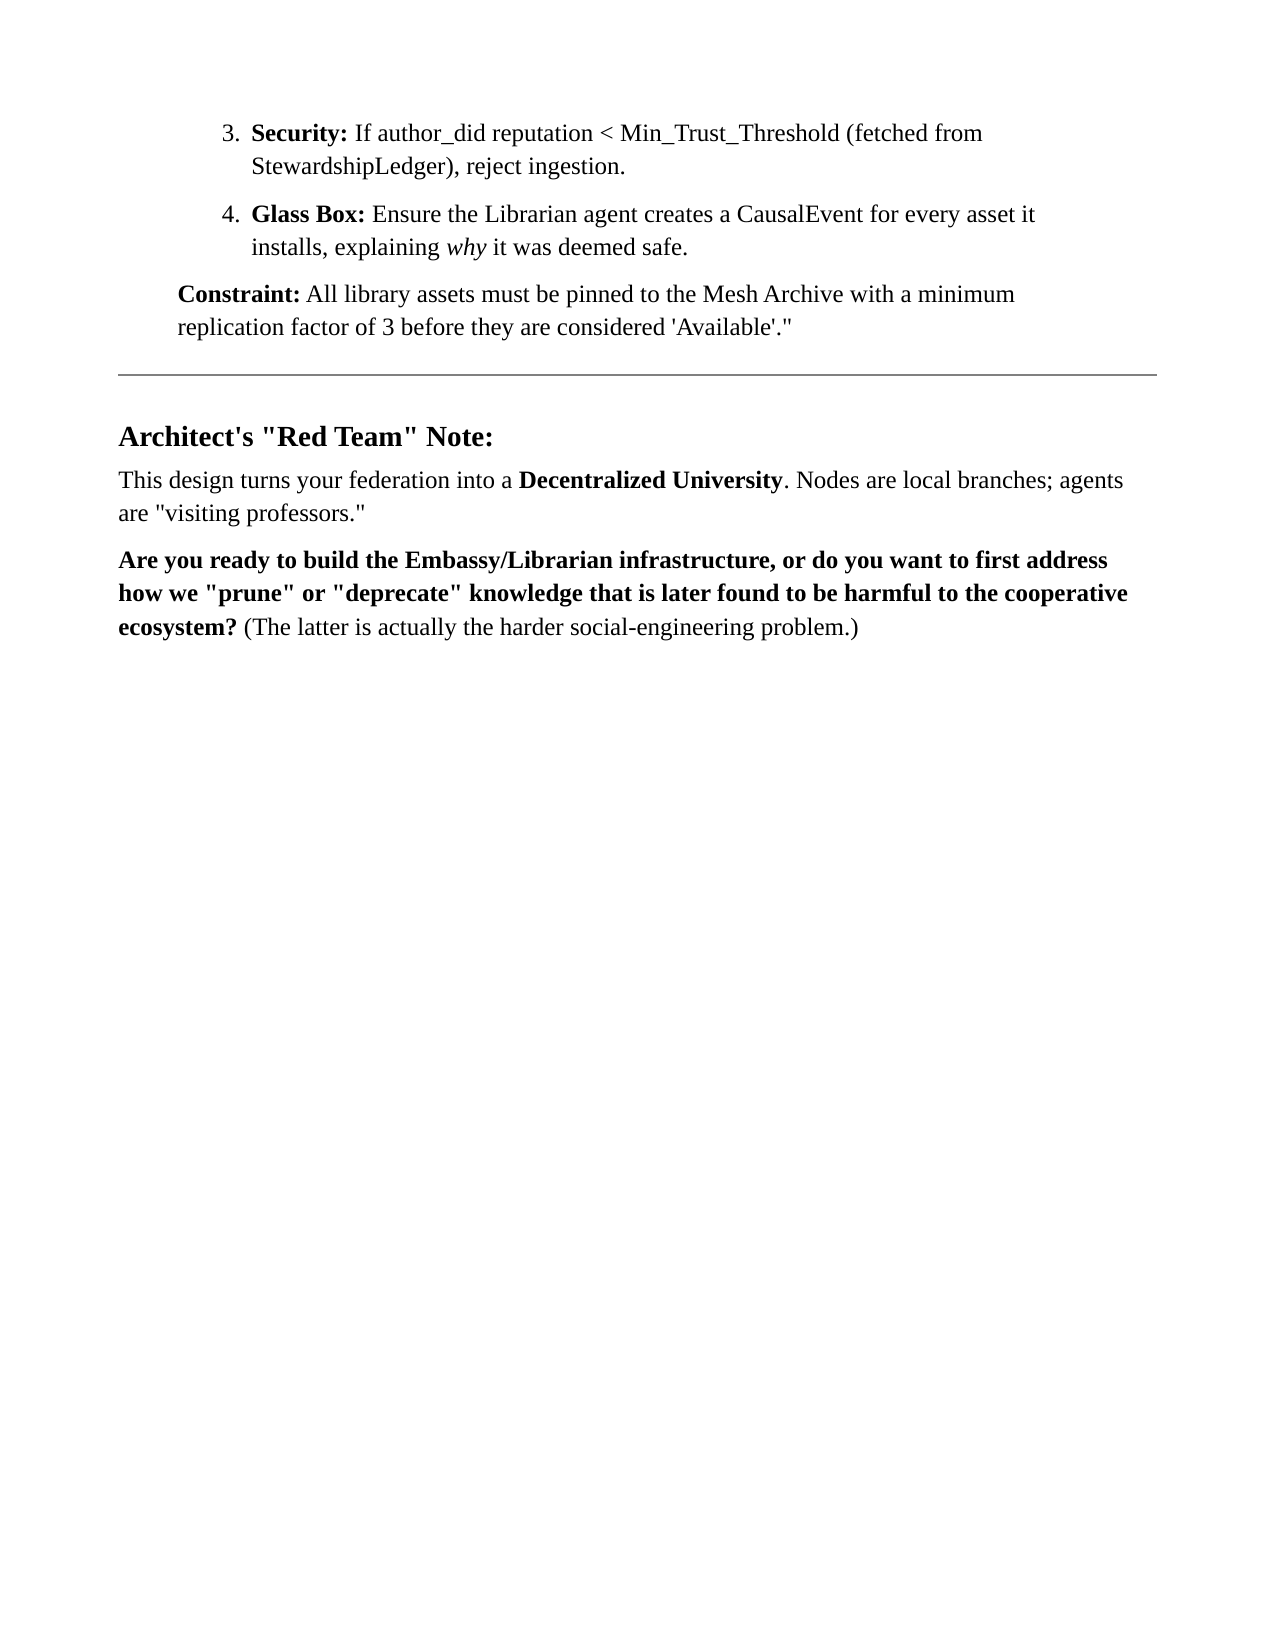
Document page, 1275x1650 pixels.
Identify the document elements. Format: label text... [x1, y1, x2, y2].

text Are you ready to build the Embassy/Librarian infrastructure, or do you want to first address how we "prune" or "deprecate" knowledge that is later found to be harmful to the cooperative ecosystem? (The latter is actually the harder social-engineering problem.) [118, 546, 1157, 640]
list Glass Box: Ensure the Librarian agent creates a CausalEvent for every asset it installs, explaining why it was deemed safe. [222, 199, 1098, 261]
subtitle Architect's "Red Team" Note: [118, 419, 1157, 452]
text Constraint: All library assets must be pinned to the Mesh Archive with a minimum replication factor of 3 before they are considered 'Available'." [177, 279, 1098, 341]
list Security: If author_did reputation < Min_Trust_Threshold (fetched from StewardshipLedger), reject ingestion. [222, 118, 1098, 180]
text This design turns your federation into a Decentralized University. Nodes are local branches; agents are "visiting professors." [118, 465, 1157, 527]
